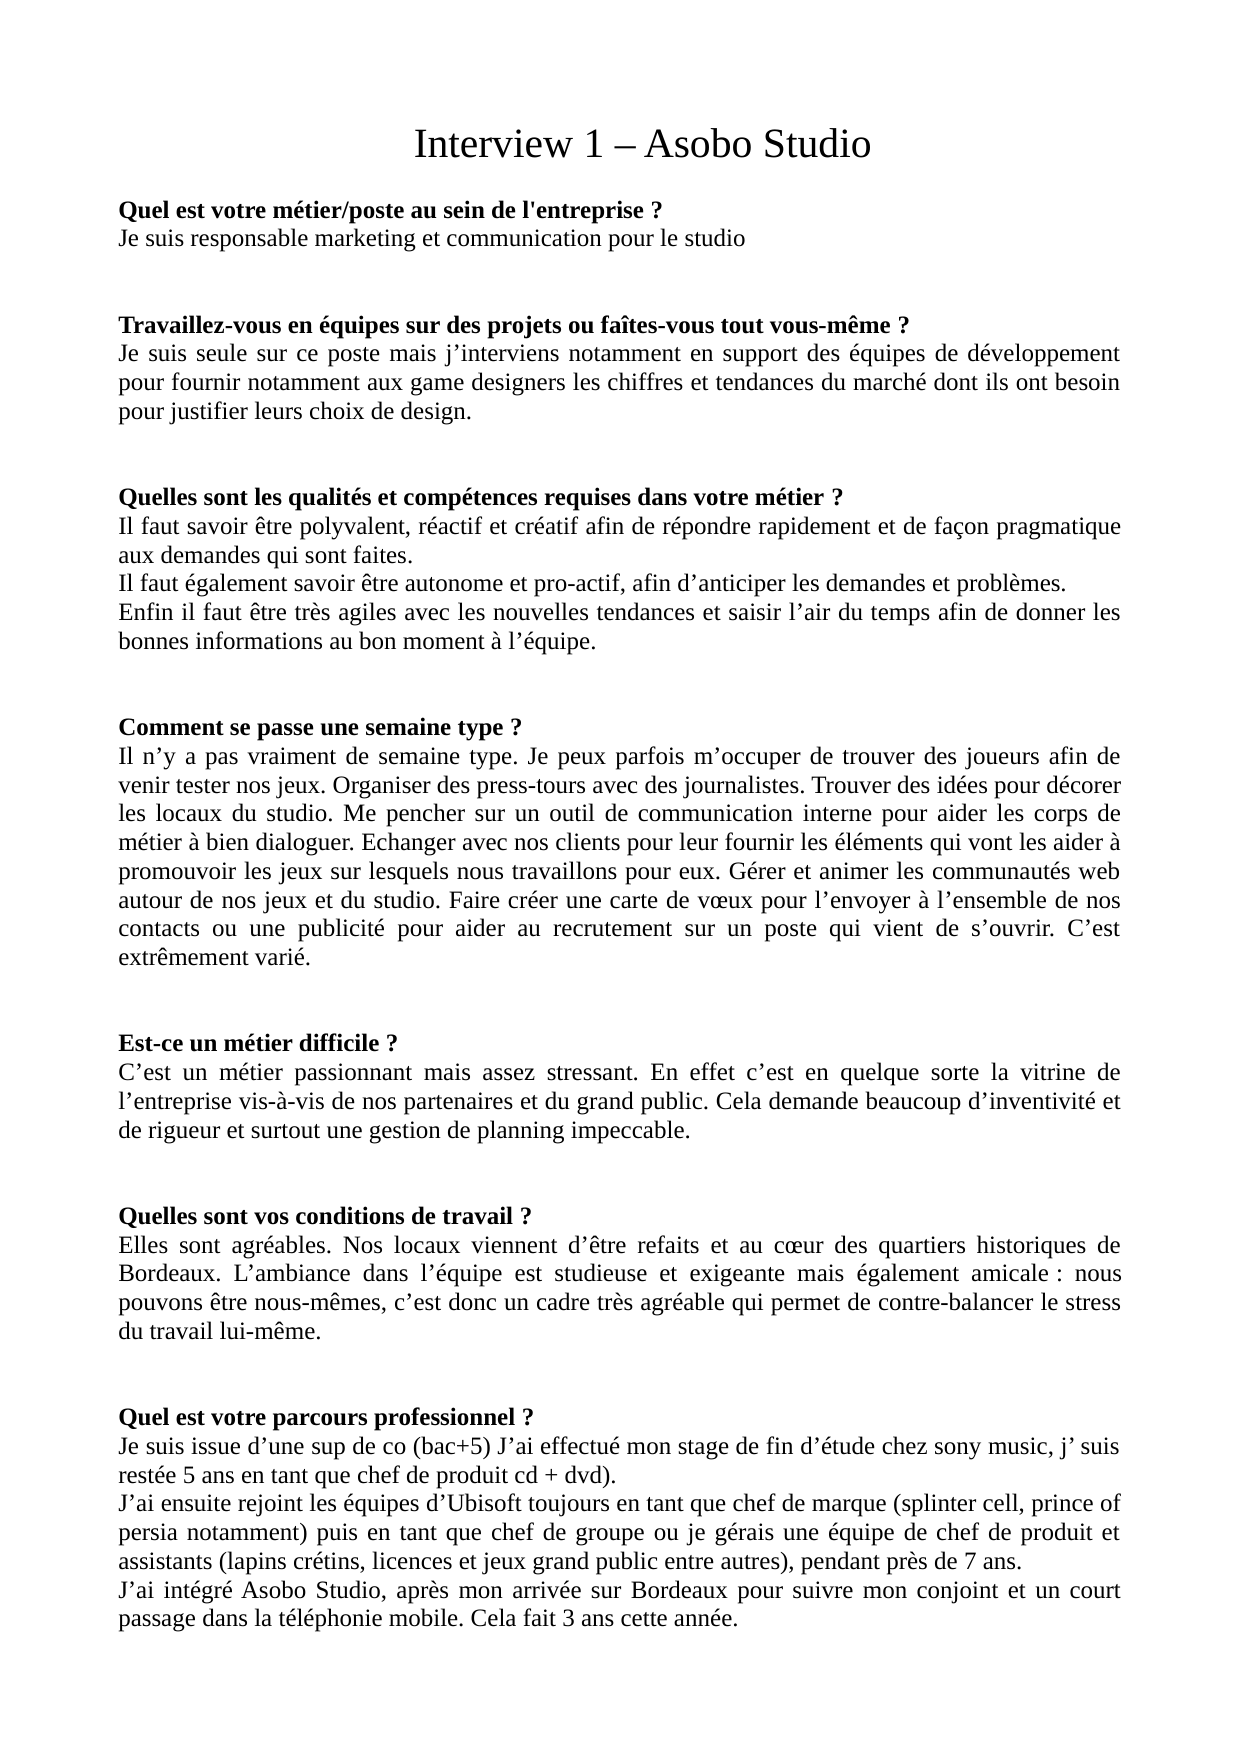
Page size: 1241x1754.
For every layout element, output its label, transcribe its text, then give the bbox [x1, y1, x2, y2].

text Enfin il faut être très agiles avec les nouvelles tendances et saisir l’air du temps afin de donner les bonnes informations au bon moment à l’équipe. [118, 597, 1122, 655]
text Interview 1 – Asobo Studio [118, 118, 1122, 166]
text Il n’y a pas vraiment de semaine type. Je peux parfois m’occuper de trouver des joueurs afin de venir tester nos jeux. Organiser des press-tours avec des journalistes. Trouver des idées pour décorer les locaux du studio. Me pencher sur un outil de communication interne pour aider les corps de métier à bien dialoguer. Echanger avec nos clients pour leur fournir les éléments qui vont les aider à promouvoir les jeux sur lesquels nous travaillons pour eux. Gérer et animer les communautés web autour de nos jeux et du studio. Faire créer une carte de vœux pour l’envoyer à l’ensemble de nos contacts ou une publicité pour aider au recrutement sur un poste qui vient de s’ouvrir. C’est extrêmement varié. [118, 741, 1122, 971]
text Je suis seule sur ce poste mais j’interviens notamment en support des équipes de développement pour fournir notamment aux game designers les chiffres et tendances du marché dont ils ont besoin pour justifier leurs choix de design. [118, 338, 1122, 425]
text Je suis issue d’une sup de co (bac+5) J’ai effectué mon stage de fin d’étude chez sony music, j’ suis restée 5 ans en tant que chef de produit cd + dvd). [118, 1431, 1122, 1488]
text Quel est votre métier/poste au sein de l'entreprise ? [118, 195, 1122, 223]
text Il faut savoir être polyvalent, réactif et créatif afin de répondre rapidement et de façon pragmatique aux demandes qui sont faites. [118, 511, 1122, 568]
text Quel est votre parcours professionnel ? [118, 1402, 1122, 1431]
text Est-ce un métier difficile ? [118, 1028, 1122, 1057]
text C’est un métier passionnant mais assez stressant. En effet c’est en quelque sorte la vitrine de l’entreprise vis-à-vis de nos partenaires et du grand public. Cela demande beaucoup d’inventivité et de rigueur et surtout une gestion de planning impeccable. [118, 1057, 1122, 1143]
text Travaillez-vous en équipes sur des projets ou faîtes-vous tout vous-même ? [118, 310, 1122, 338]
text Comment se passe une semaine type ? [118, 712, 1122, 741]
text Quelles sont les qualités et compétences requises dans votre métier ? [118, 482, 1122, 511]
text J’ai intégré Asobo Studio, après mon arrivée sur Bordeaux pour suivre mon conjoint et un court passage dans la téléphonie mobile. Cela fait 3 ans cette année. [118, 1575, 1122, 1632]
text Quelles sont vos conditions de travail ? [118, 1201, 1122, 1230]
text J’ai ensuite rejoint les équipes d’Ubisoft toujours en tant que chef de marque (splinter cell, prince of persia notamment) puis en tant que chef de groupe ou je gérais une équipe de chef de produit et assistants (lapins crétins, licences et jeux grand public entre autres), pendant près de 7 ans. [118, 1488, 1122, 1575]
text Elles sont agréables. Nos locaux viennent d’être refaits et au cœur des quartiers historiques de Bordeaux. L’ambiance dans l’équipe est studieuse et exigeante mais également amicale : nous pouvons être nous-mêmes, c’est donc un cadre très agréable qui permet de contre-balancer le stress du travail lui-même. [118, 1230, 1122, 1345]
text Je suis responsable marketing et communication pour le studio [118, 223, 1122, 252]
text Il faut également savoir être autonome et pro-actif, afin d’anticiper les demandes et problèmes. [118, 568, 1122, 597]
